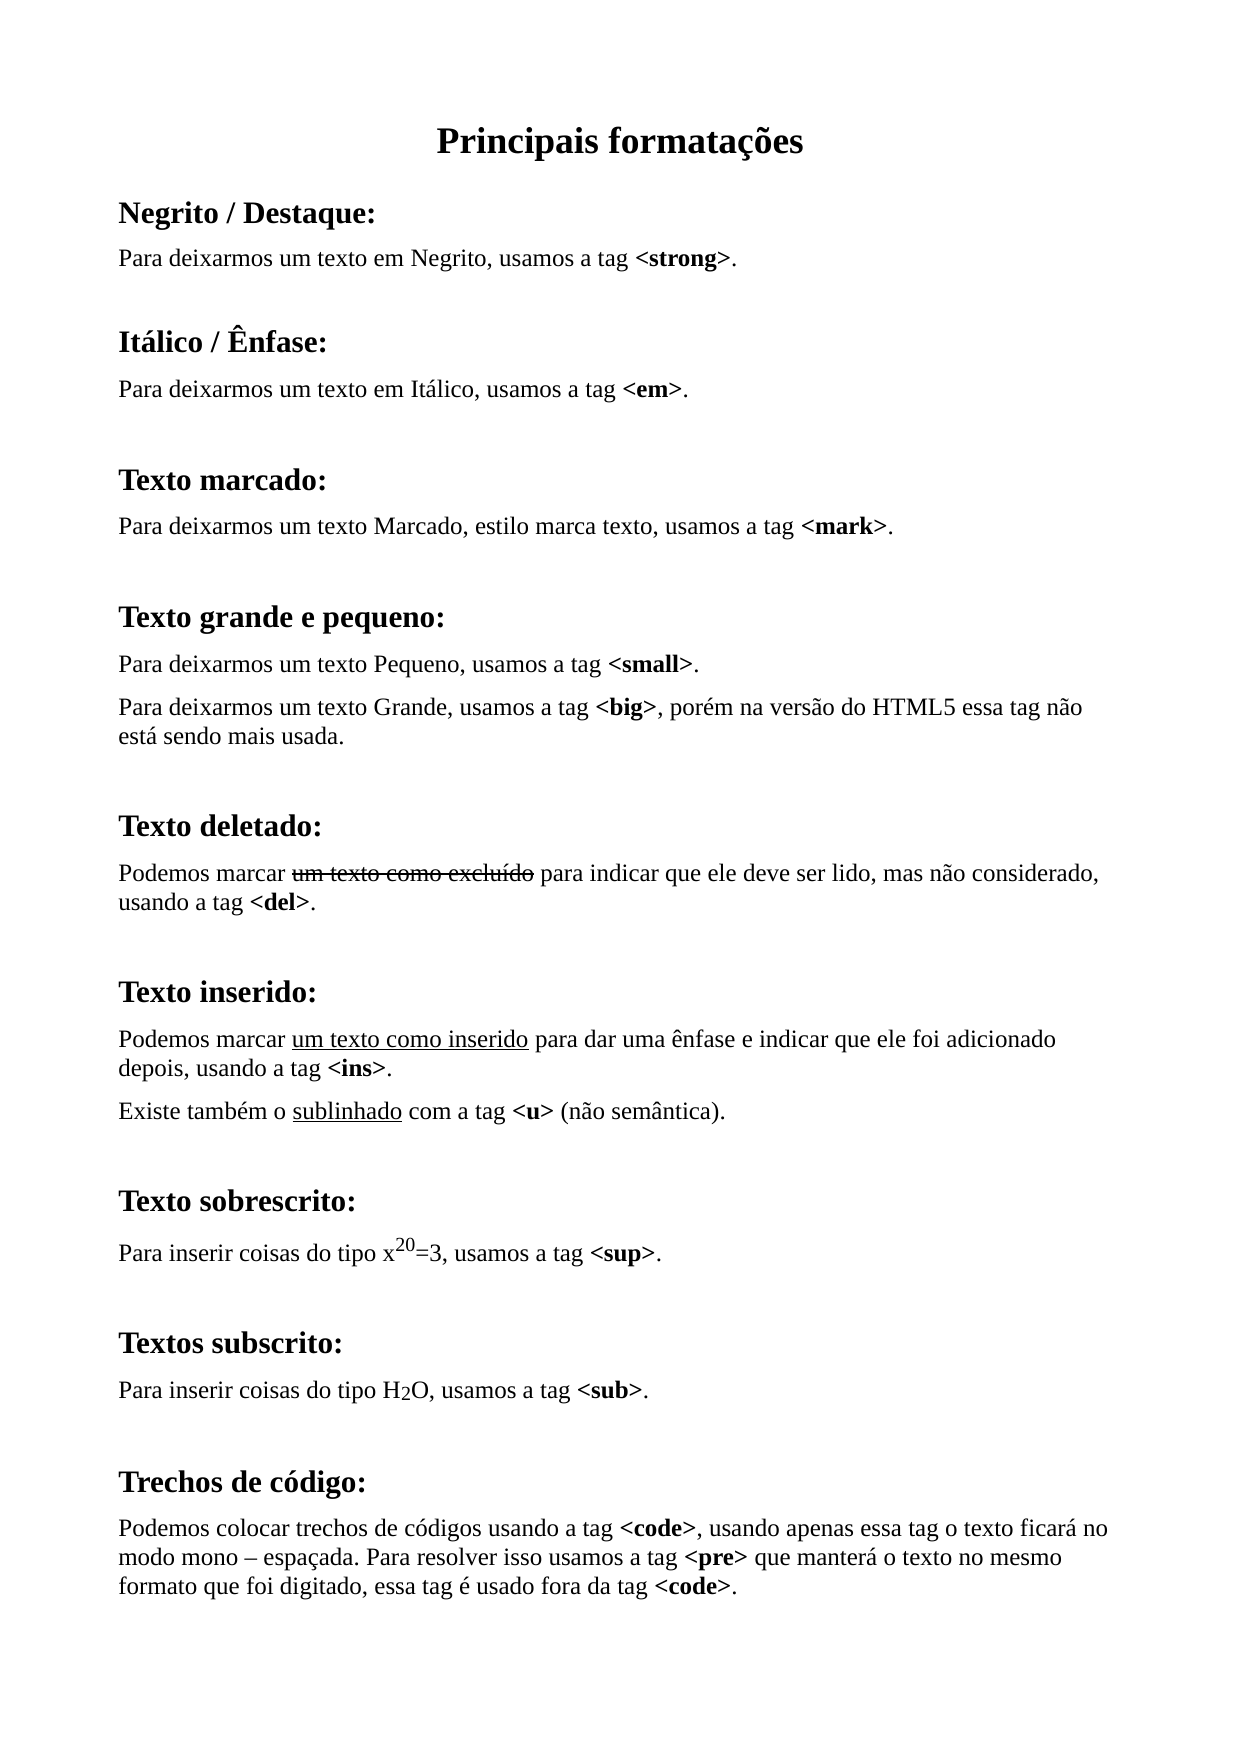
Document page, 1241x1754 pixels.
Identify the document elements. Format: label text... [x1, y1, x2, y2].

text Podemos marcar um texto como excluído para indicar que ele deve ser lido, mas não considerado, usando a tag <del>. [118, 858, 1122, 915]
text Para deixarmos um texto Grande, usamos a tag <big>, porém na versão do HTML5 essa tag não está sendo mais usada. [118, 692, 1122, 749]
text Itálico / Ênfase: [118, 324, 1122, 360]
text Textos subscrito: [118, 1324, 1122, 1361]
text Texto grande e pequeno: [118, 598, 1122, 634]
text Podemos colocar trechos de códigos usando a tag <code>, usando apenas essa tag o texto ficará no modo mono – espaçada. Para resolver isso usamos a tag <pre> que manterá o texto no mesmo formato que foi digitado, essa tag é usado fora da tag <code>. [118, 1513, 1122, 1600]
text Podemos marcar um texto como inserido para dar uma ênfase e indicar que ele foi adicionado depois, usando a tag <ins>. [118, 1024, 1122, 1081]
subtitle Negrito / Destaque: [118, 194, 1122, 231]
text Para deixarmos um texto Marcado, estilo marca texto, usamos a tag <mark>. [118, 511, 1122, 540]
text Para deixarmos um texto Pequeno, usamos a tag <small>. [118, 649, 1122, 677]
text Para deixarmos um texto em Itálico, usamos a tag <em>. [118, 374, 1122, 403]
text Texto deletado: [118, 807, 1122, 843]
text Texto inserido: [118, 973, 1122, 1009]
text Texto sobrescrito: [118, 1183, 1122, 1218]
text Existe também o sublinhado com a tag <u> (não semântica). [118, 1096, 1122, 1125]
text Para inserir coisas do tipo x20=3, usamos a tag <sup>. [118, 1233, 1122, 1267]
text Para deixarmos um texto em Negrito, usamos a tag <strong>. [118, 243, 1122, 272]
subtitle Principais formatações [118, 118, 1122, 161]
text Para inserir coisas do tipo H2O, usamos a tag <sub>. [118, 1375, 1122, 1405]
text Trechos de código: [118, 1463, 1122, 1499]
text Texto marcado: [118, 461, 1122, 497]
